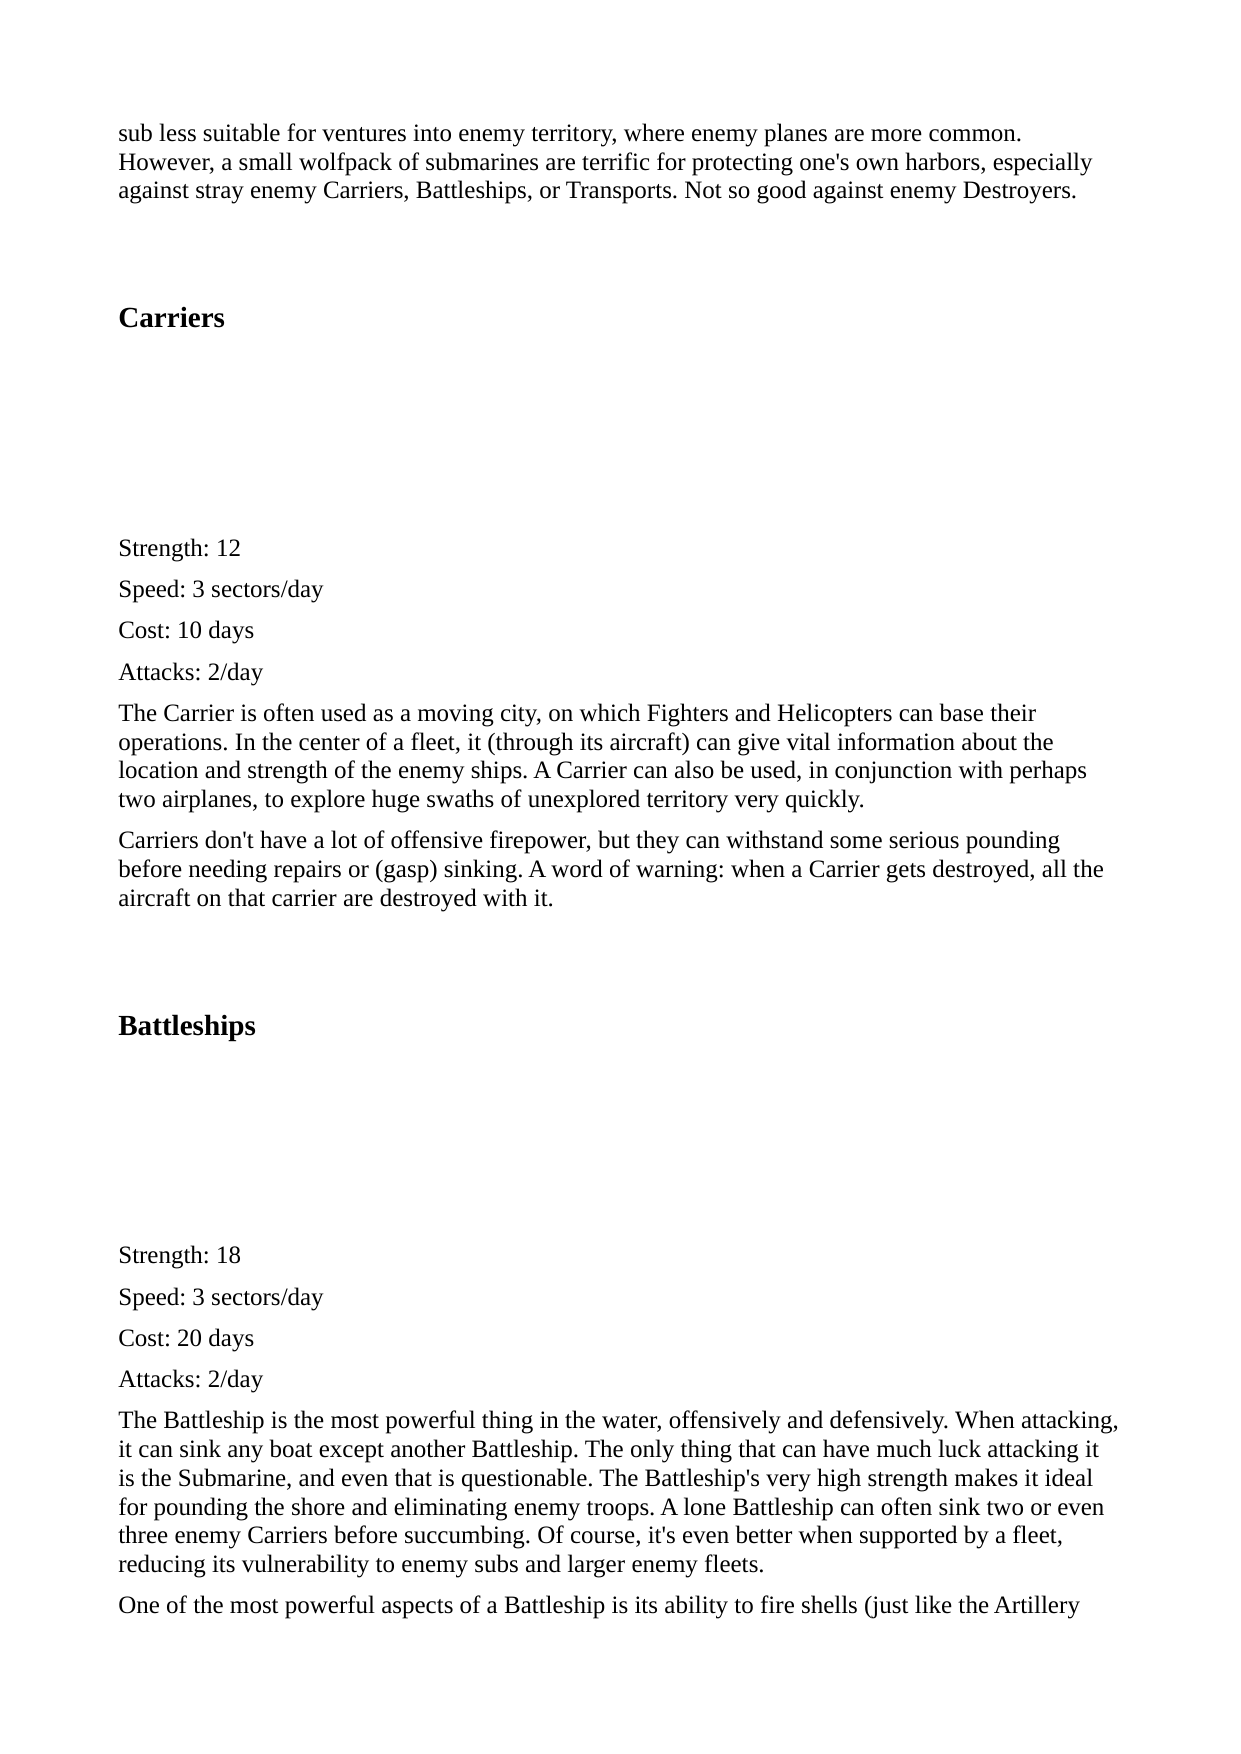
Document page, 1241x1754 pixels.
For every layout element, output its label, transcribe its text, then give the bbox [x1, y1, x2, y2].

subtitle Battleships [118, 1008, 1122, 1041]
text Speed: 3 sectors/day [118, 1282, 1122, 1311]
text Strength: 18 [118, 1241, 1122, 1269]
text Speed: 3 sectors/day [118, 574, 1122, 603]
text Cost: 20 days [118, 1323, 1122, 1352]
text One of the most powerful aspects of a Battleship is its ability to fire shells (just like the Artillery [118, 1591, 1122, 1619]
text sub less suitable for ventures into enemy territory, where enemy planes are more common. However, a small wolfpack of submarines are terrific for protecting one's own harbors, especially against stray enemy Carriers, Battleships, or Transports. Not so good against enemy Destroyers. [118, 118, 1122, 204]
text Strength: 12 [118, 533, 1122, 562]
text Carriers don't have a lot of offensive firepower, but they can withstand some serious pounding before needing repairs or (gasp) sinking. A word of warning: when a Carrier gets destroyed, all the aircraft on that carrier are destroyed with it. [118, 826, 1122, 912]
text Attacks: 2/day [118, 657, 1122, 686]
text The Carrier is often used as a moving city, on which Fighters and Helicopters can base their operations. In the center of a fleet, it (through its aircraft) can give vital information about the location and strength of the enemy ships. A Carrier can also be used, in conjunction with perhaps two airplanes, to explore huge swaths of unexplored territory very quickly. [118, 698, 1122, 813]
text Attacks: 2/day [118, 1364, 1122, 1393]
subtitle Carriers [118, 300, 1122, 334]
text Cost: 10 days [118, 616, 1122, 644]
text The Battleship is the most powerful thing in the water, offensively and defensively. When attacking, it can sink any boat except another Battleship. The only thing that can have much luck attacking it is the Submarine, and even that is questionable. The Battleship's very high strength makes it ideal for pounding the shore and eliminating enemy troops. A lone Battleship can often sink two or even three enemy Carriers before succumbing. Of course, it's even better when supported by a fleet, reducing its vulnerability to enemy subs and larger enemy fleets. [118, 1406, 1122, 1578]
